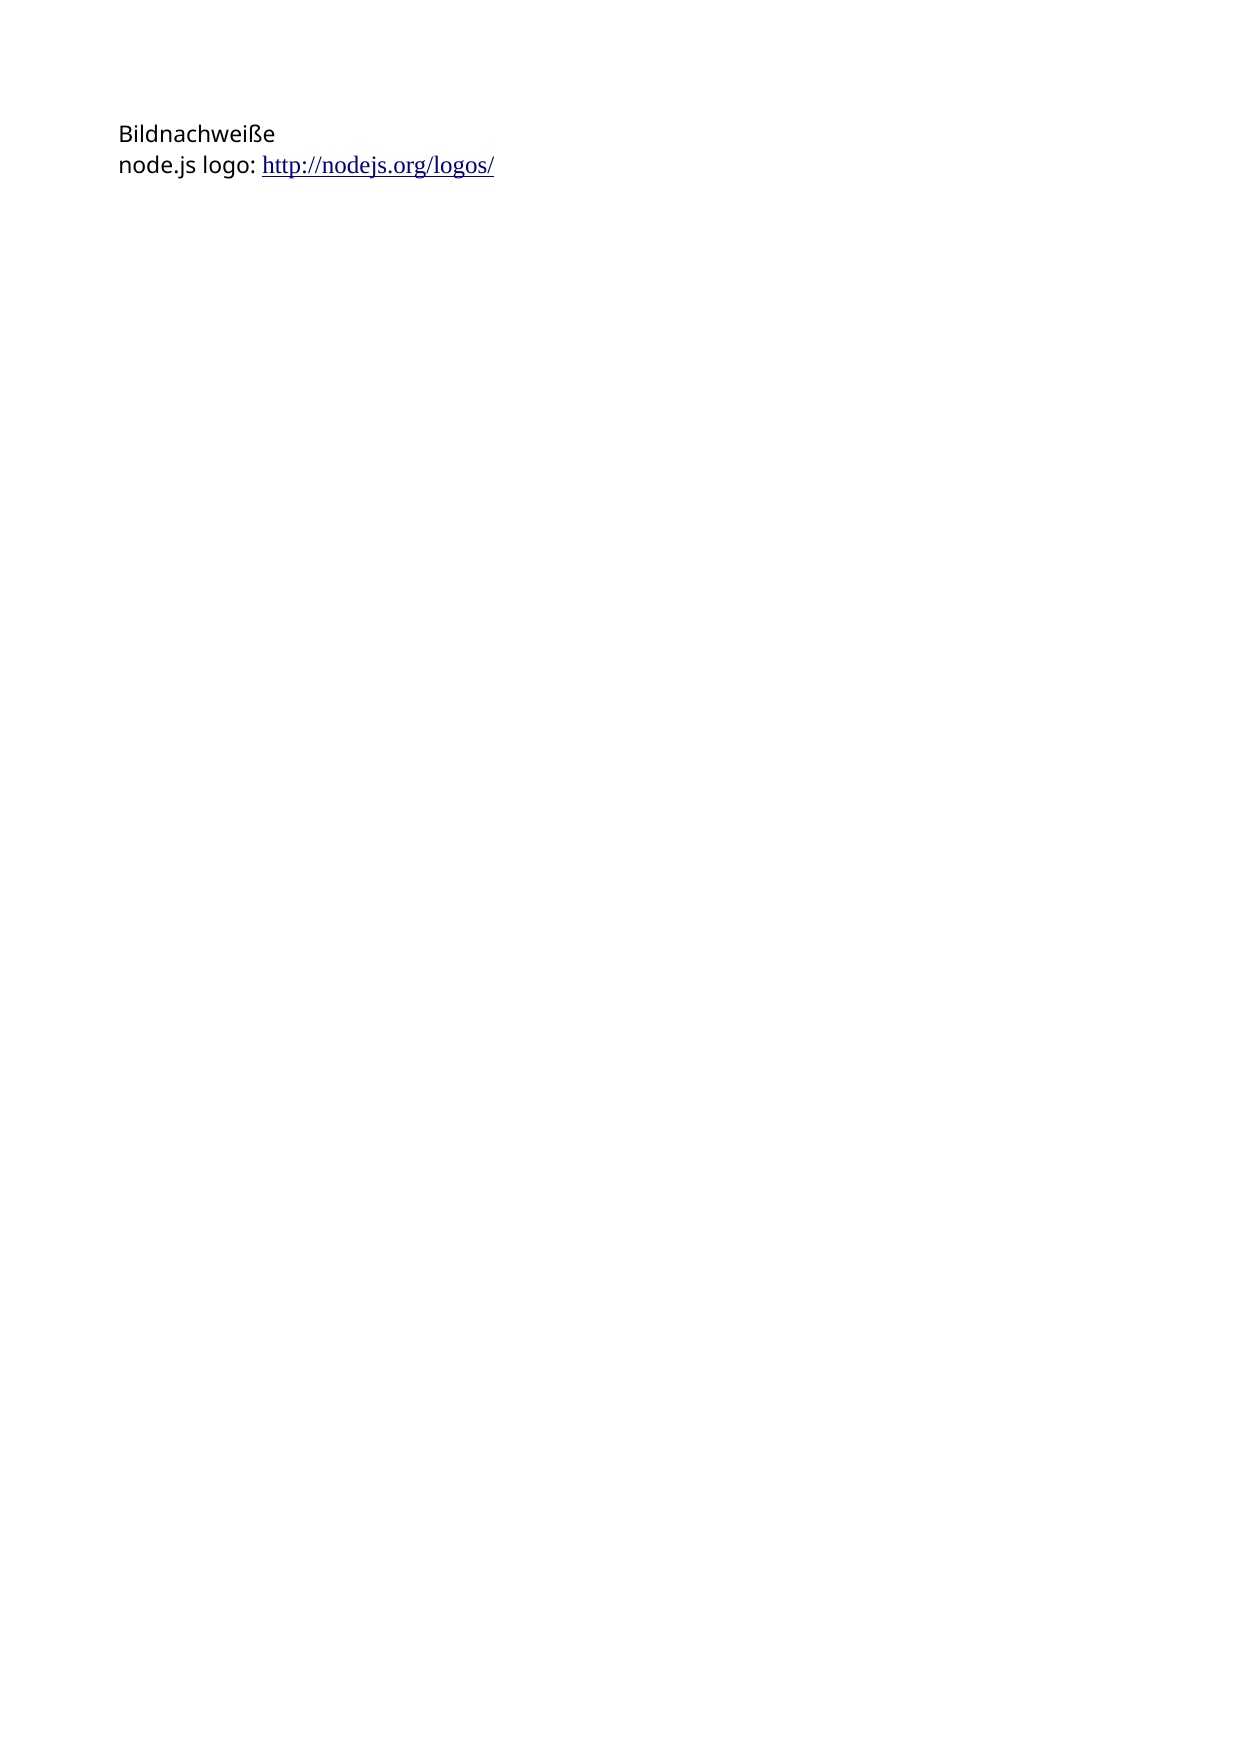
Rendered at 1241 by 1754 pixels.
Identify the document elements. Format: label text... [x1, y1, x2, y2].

text Bildnachweiße [118, 118, 1122, 149]
text node.js logo: http://nodejs.org/logos/ [118, 149, 1122, 181]
